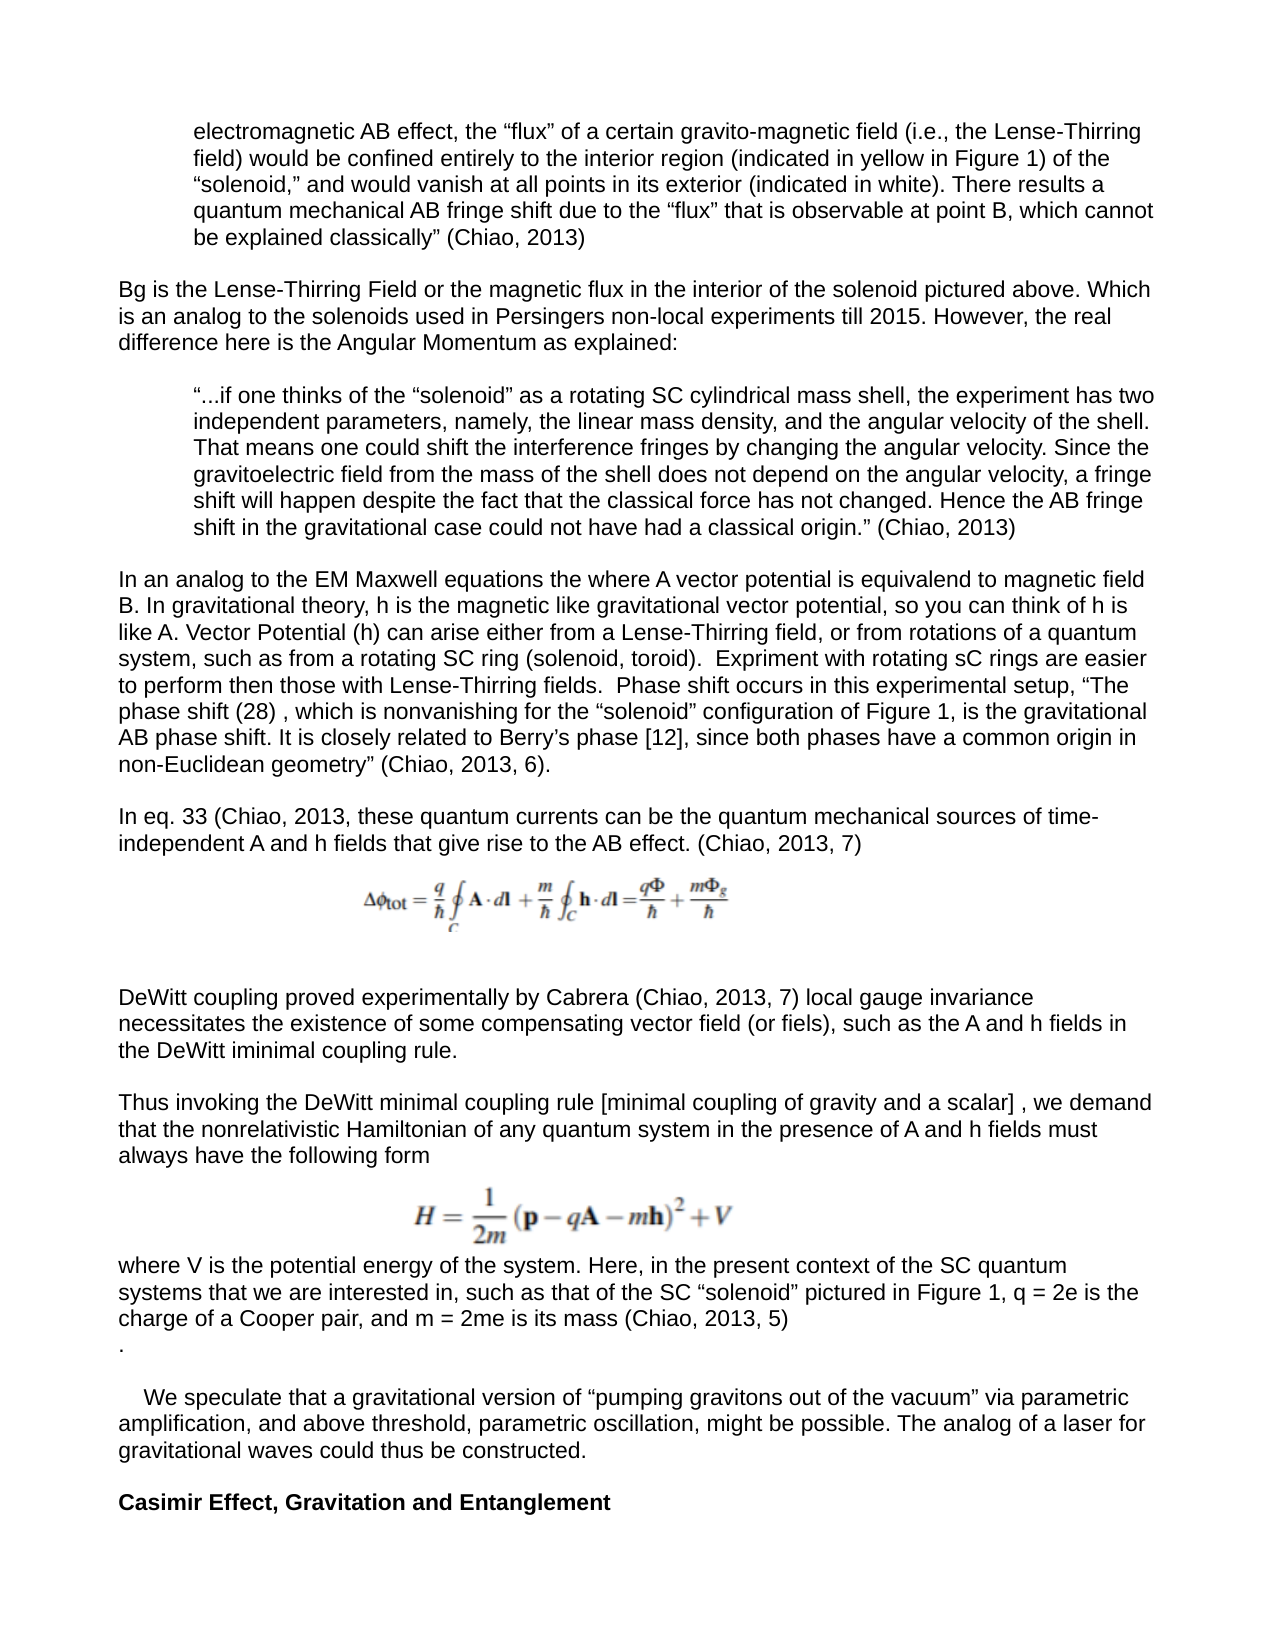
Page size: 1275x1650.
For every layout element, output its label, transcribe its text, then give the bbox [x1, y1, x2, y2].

text DeWitt coupling proved experimentally by Cabrera (Chiao, 2013, 7) local gauge invariance necessitates the existence of some compensating vector field (or fiels), such as the A and h fields in the DeWitt iminimal coupling rule. [118, 984, 1157, 1063]
text electromagnetic AB effect, the “flux” of a certain gravito-magnetic field (i.e., the Lense-Thirring field) would be confined entirely to the interior region (indicated in yellow in Figure 1) of the “solenoid,” and would vanish at all points in its exterior (indicated in white). There results a quantum mechanical AB fringe shift due to the “flux” that is observable at point B, which cannot be explained classically” (Chiao, 2013) [193, 118, 1157, 250]
picture [348, 859, 748, 932]
text . [118, 1331, 1157, 1357]
text In eq. 33 (Chiao, 2013, these quantum currents can be the quantum mechanical sources of time-independent A and h fields that give rise to the AB effect. (Chiao, 2013, 7) [118, 803, 1157, 856]
text “...if one thinks of the “solenoid” as a rotating SC cylindrical mass shell, the experiment has two independent parameters, namely, the linear mass density, and the angular velocity of the shell. That means one could shift the interference fringes by changing the angular velocity. Since the gravitoelectric field from the mass of the shell does not depend on the angular velocity, a fringe shift will happen despite the fact that the classical force has not changed. Hence the AB fringe shift in the gravitational case could not have had a classical origin.” (Chiao, 2013) [193, 382, 1157, 540]
text Casimir Effect, Gravitation and Entanglement [118, 1489, 1157, 1516]
text Thus invoking the DeWitt minimal coupling rule [minimal coupling of gravity and a scalar] , we demand that the nonrelativistic Hamiltonian of any quantum system in the presence of A and h fields must always have the following form [118, 1089, 1157, 1168]
text Bg is the Lense-Thirring Field or the magnetic flux in the interior of the solenoid pictured above. Which is an analog to the solenoids used in Persingers non-local experiments till 2015. However, the real difference here is the Angular Momentum as explained: [118, 276, 1157, 355]
text We speculate that a gravitational version of “pumping gravitons out of the vacuum” via parametric amplification, and above threshold, parametric oscillation, might be possible. The analog of a laser for gravitational waves could thus be constructed. [118, 1384, 1157, 1463]
text where V is the potential energy of the system. Here, in the present context of the SC quantum systems that we are interested in, such as that of the SC “solenoid” pictured in Figure 1, q = 2e is the charge of a Cooper pair, and m = 2me is its mass (Chiao, 2013, 5) [118, 1168, 1157, 1331]
picture [378, 1172, 770, 1252]
text In an analog to the EM Maxwell equations the where A vector potential is equivalend to magnetic field B. In gravitational theory, h is the magnetic like gravitational vector potential, so you can think of h is like A. Vector Potential (h) can arise either from a Lense-Thirring field, or from rotations of a quantum system, such as from a rotating SC ring (solenoid, toroid). Expriment with rotating sC rings are easier to perform then those with Lense-Thirring fields. Phase shift occurs in this experimental setup, “The phase shift (28) , which is nonvanishing for the “solenoid” configuration of Figure 1, is the gravitational AB phase shift. It is closely related to Berry’s phase [12], since both phases have a common origin in non-Euclidean geometry” (Chiao, 2013, 6). [118, 566, 1157, 777]
